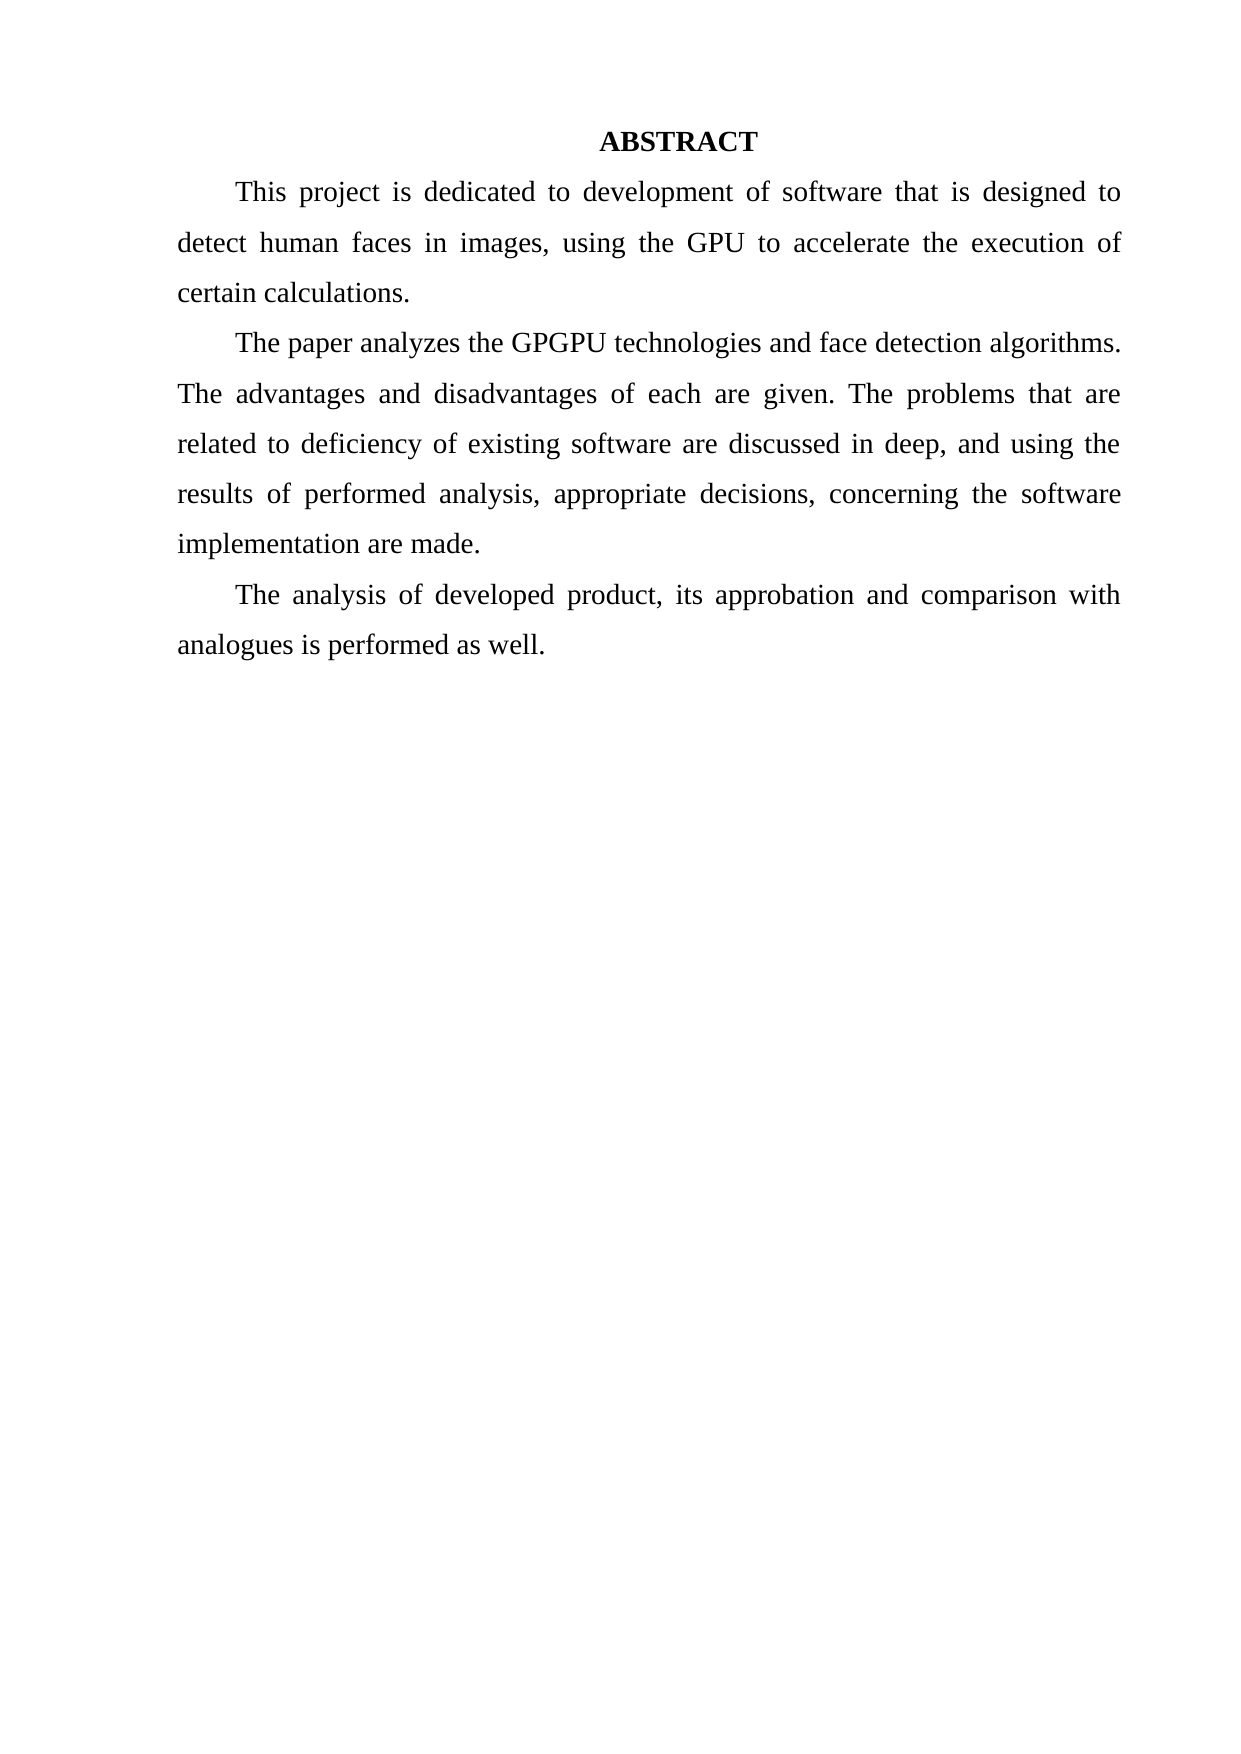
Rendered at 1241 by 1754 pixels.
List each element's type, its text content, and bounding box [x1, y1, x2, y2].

text ABSTRACT [177, 124, 1122, 158]
text The analysis of developed product, its approbation and comparison with analogues is performed as well. [177, 577, 1122, 661]
text This project is dedicated to development of software that is designed to detect human faces in images, using the GPU to accelerate the execution of certain calculations. [177, 174, 1122, 309]
text The paper analyzes the GPGPU technologies and face detection algorithms. The advantages and disadvantages of each are given. The problems that are related to deficiency of existing software are discussed in deep, and using the results of performed analysis, appropriate decisions, concerning the software implementation are made. [177, 325, 1122, 560]
